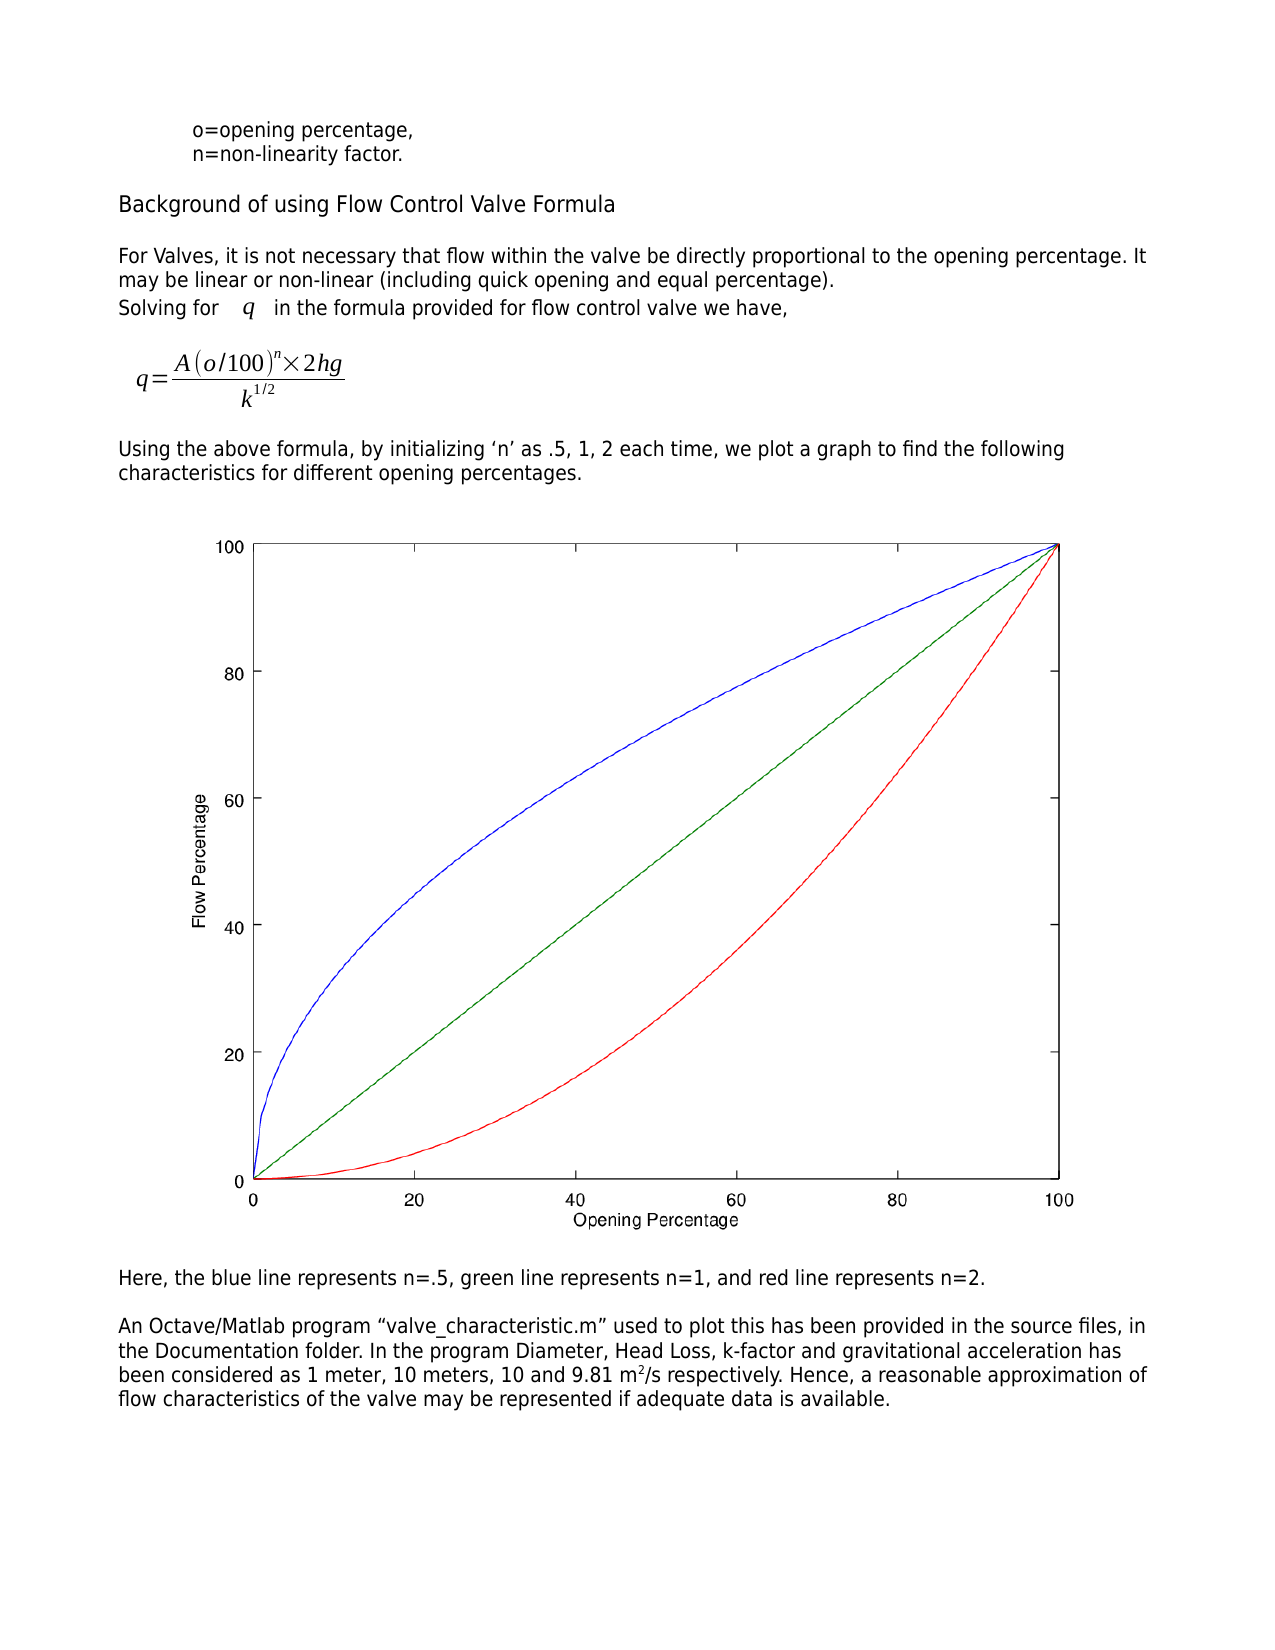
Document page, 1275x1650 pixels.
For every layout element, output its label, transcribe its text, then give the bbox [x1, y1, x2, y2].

text o=opening percentage, [192, 118, 1157, 142]
picture [118, 485, 1157, 1266]
text Here, the blue line represents n=.5, green line represents n=1, and red line represents n=2. [118, 1266, 1157, 1290]
text Solving for in the formula provided for flow control valve we have, [118, 293, 1157, 320]
text Using the above formula, by initializing ‘n’ as .5, 1, 2 each time, we plot a graph to find the following characteristics for different opening percentages. [118, 437, 1157, 485]
text Background of using Flow Control Valve Formula [118, 191, 1157, 218]
text For Valves, it is not necessary that flow within the valve be directly proportional to the opening percentage. It may be linear or non-linear (including quick opening and equal percentage). [118, 244, 1157, 293]
text n=non-linearity factor. [192, 142, 1157, 167]
text An Octave/Matlab program “valve_characteristic.m” used to plot this has been provided in the source files, in the Documentation folder. In the program Diameter, Head Loss, k-factor and gravitational acceleration has been considered as 1 meter, 10 meters, 10 and 9.81 m2/s respectively. Hence, a reasonable approximation of flow characteristics of the valve may be represented if adequate data is available. [118, 1314, 1157, 1412]
